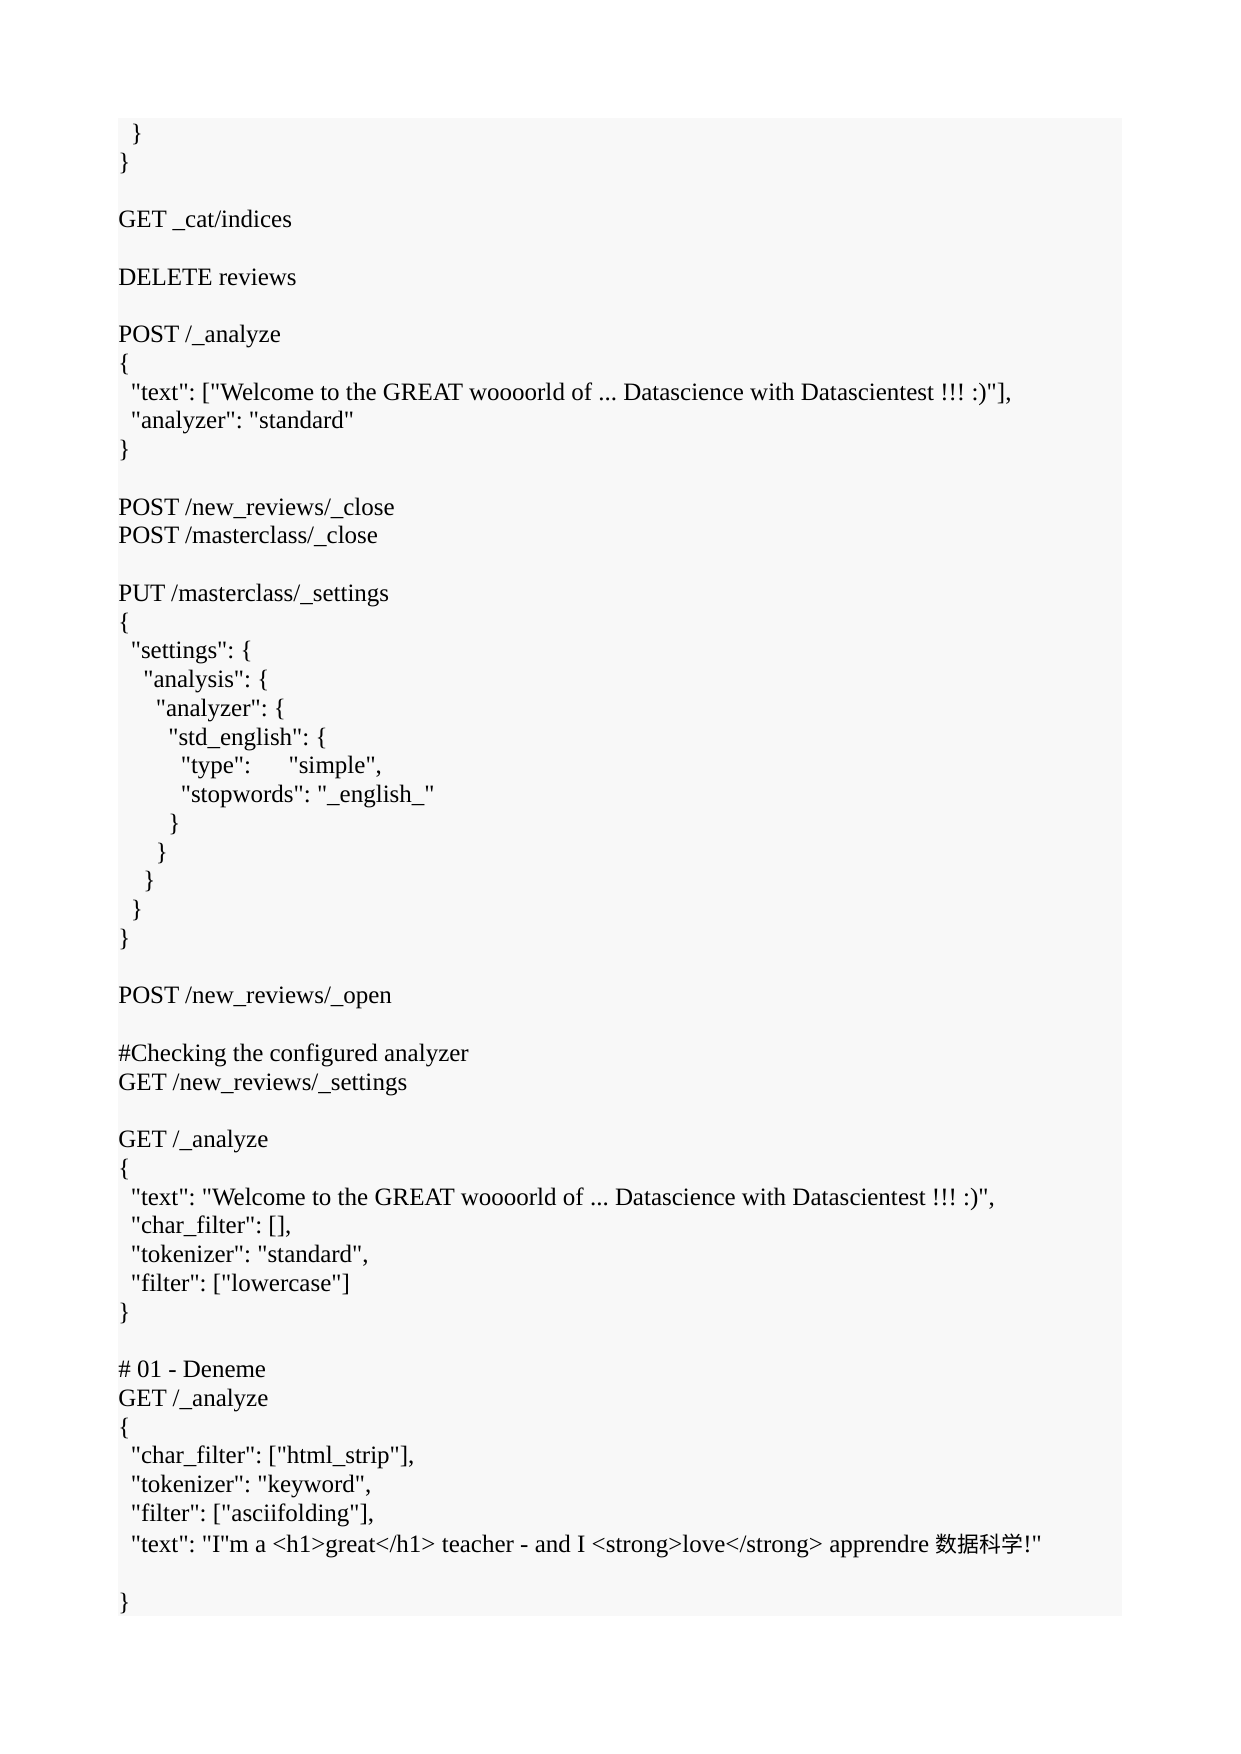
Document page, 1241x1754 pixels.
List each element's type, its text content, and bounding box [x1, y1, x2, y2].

text { [118, 348, 1122, 377]
text "tokenizer": "keyword", [118, 1469, 1122, 1498]
text } [118, 147, 1122, 176]
text "analyzer": "standard" [118, 406, 1122, 434]
text { [118, 607, 1122, 636]
text } [118, 808, 1122, 837]
text GET /_analyze [118, 1124, 1122, 1153]
text } [118, 1587, 1122, 1616]
text GET _cat/indices [118, 204, 1122, 233]
text PUT /masterclass/_settings [118, 578, 1122, 607]
text "analyzer": { [118, 693, 1122, 722]
text "analysis": { [118, 664, 1122, 693]
text "std_english": { [118, 722, 1122, 751]
text } [118, 434, 1122, 463]
text "filter": ["asciifolding"], [118, 1498, 1122, 1527]
text POST /new_reviews/_close [118, 492, 1122, 521]
text } [118, 923, 1122, 952]
text GET /_analyze [118, 1383, 1122, 1412]
text "char_filter": [], [118, 1211, 1122, 1239]
text } [118, 894, 1122, 923]
text POST /masterclass/_close [118, 521, 1122, 549]
text "settings": { [118, 636, 1122, 664]
text { [118, 1153, 1122, 1182]
text "filter": ["lowercase"] [118, 1268, 1122, 1297]
text "text": "I''m a <h1>great</h1> teacher - and I <strong>love</strong> apprendre 数据科学!" [118, 1527, 1122, 1558]
text { [118, 1412, 1122, 1441]
text POST /_analyze [118, 319, 1122, 348]
text "type": "simple", [118, 751, 1122, 779]
text } [118, 118, 1122, 147]
text POST /new_reviews/_open [118, 981, 1122, 1009]
text "char_filter": ["html_strip"], [118, 1441, 1122, 1469]
text #Checking the configured analyzer [118, 1038, 1122, 1067]
text } [118, 866, 1122, 894]
text # 01 - Deneme [118, 1354, 1122, 1383]
text "text": "Welcome to the GREAT woooorld of ... Datascience with Datascientest !!! :)", [118, 1182, 1122, 1211]
text GET /new_reviews/_settings [118, 1067, 1122, 1096]
text "text": ["Welcome to the GREAT woooorld of ... Datascience with Datascientest !!! :)"], [118, 377, 1122, 406]
text } [118, 1297, 1122, 1326]
text "tokenizer": "standard", [118, 1239, 1122, 1268]
text } [118, 837, 1122, 866]
text "stopwords": "_english_" [118, 779, 1122, 808]
text DELETE reviews [118, 262, 1122, 291]
